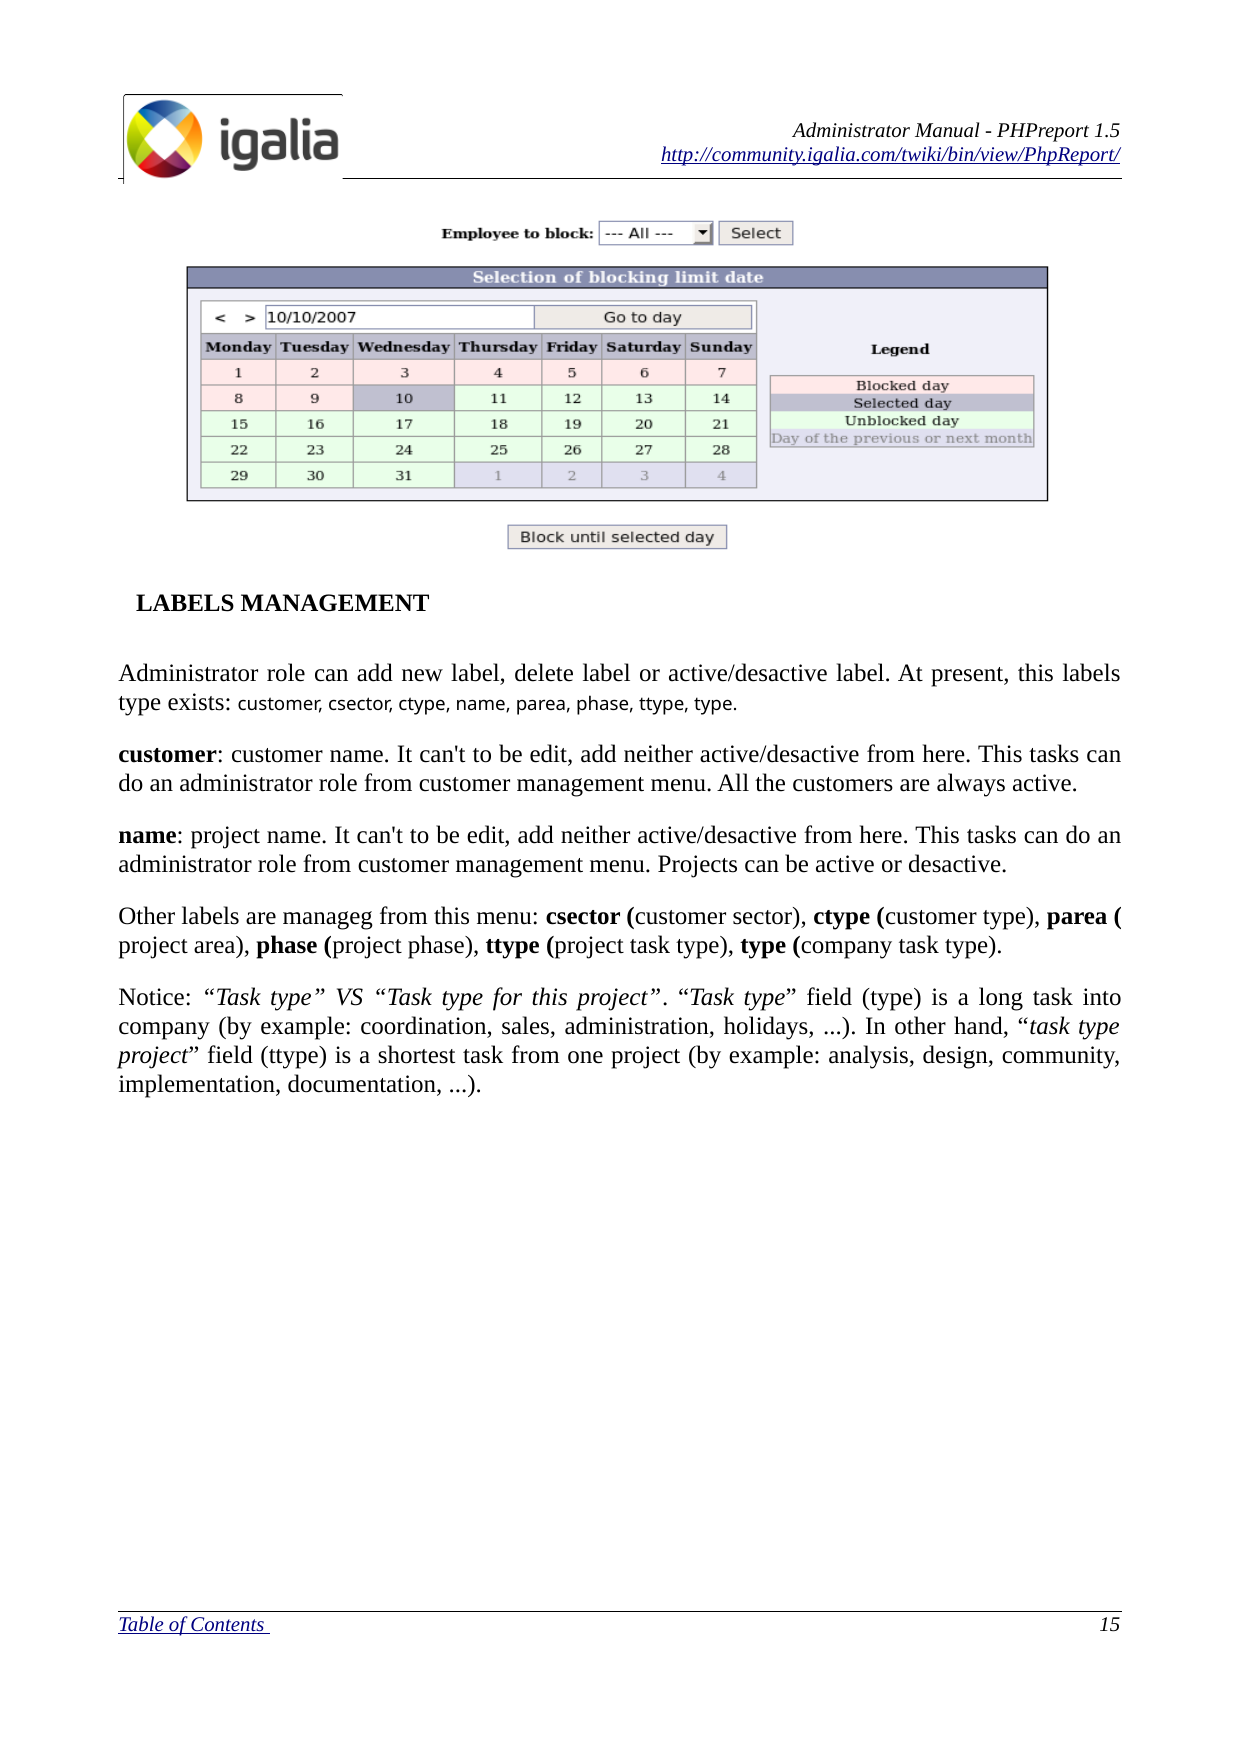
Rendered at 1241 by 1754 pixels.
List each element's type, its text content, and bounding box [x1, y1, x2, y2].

text Notice: “Task type” VS “Task type for this project”. “Task type” field (type) is a long task into company (by example: coordination, sales, administration, holidays, ...). In other hand, “task type project” field (ttype) is a shortest task from one project (by example: analysis, design, community, implementation, documentation, ...). [118, 982, 1122, 1097]
text Other labels are manageg from this menu: csector (customer sector), ctype (customer type), parea ( project area), phase (project phase), ttype (project task type), type (company task type). [118, 901, 1122, 959]
picture [123, 94, 343, 184]
text name: project name. It can't to be edit, add neither active/desactive from here. This tasks can do an administrator role from customer management menu. Projects can be active or desactive. [118, 820, 1122, 878]
text customer: customer name. It can't to be edit, add neither active/desactive from here. This tasks can do an administrator role from customer management menu. All the customers are always active. [118, 739, 1122, 797]
text Administrator role can add new label, delete label or active/desactive label. At present, this labels type exists: customer, csector, ctype, name, parea, phase, ttype, type. [118, 658, 1122, 716]
title Labels management [136, 466, 1122, 617]
picture [163, 208, 1077, 589]
